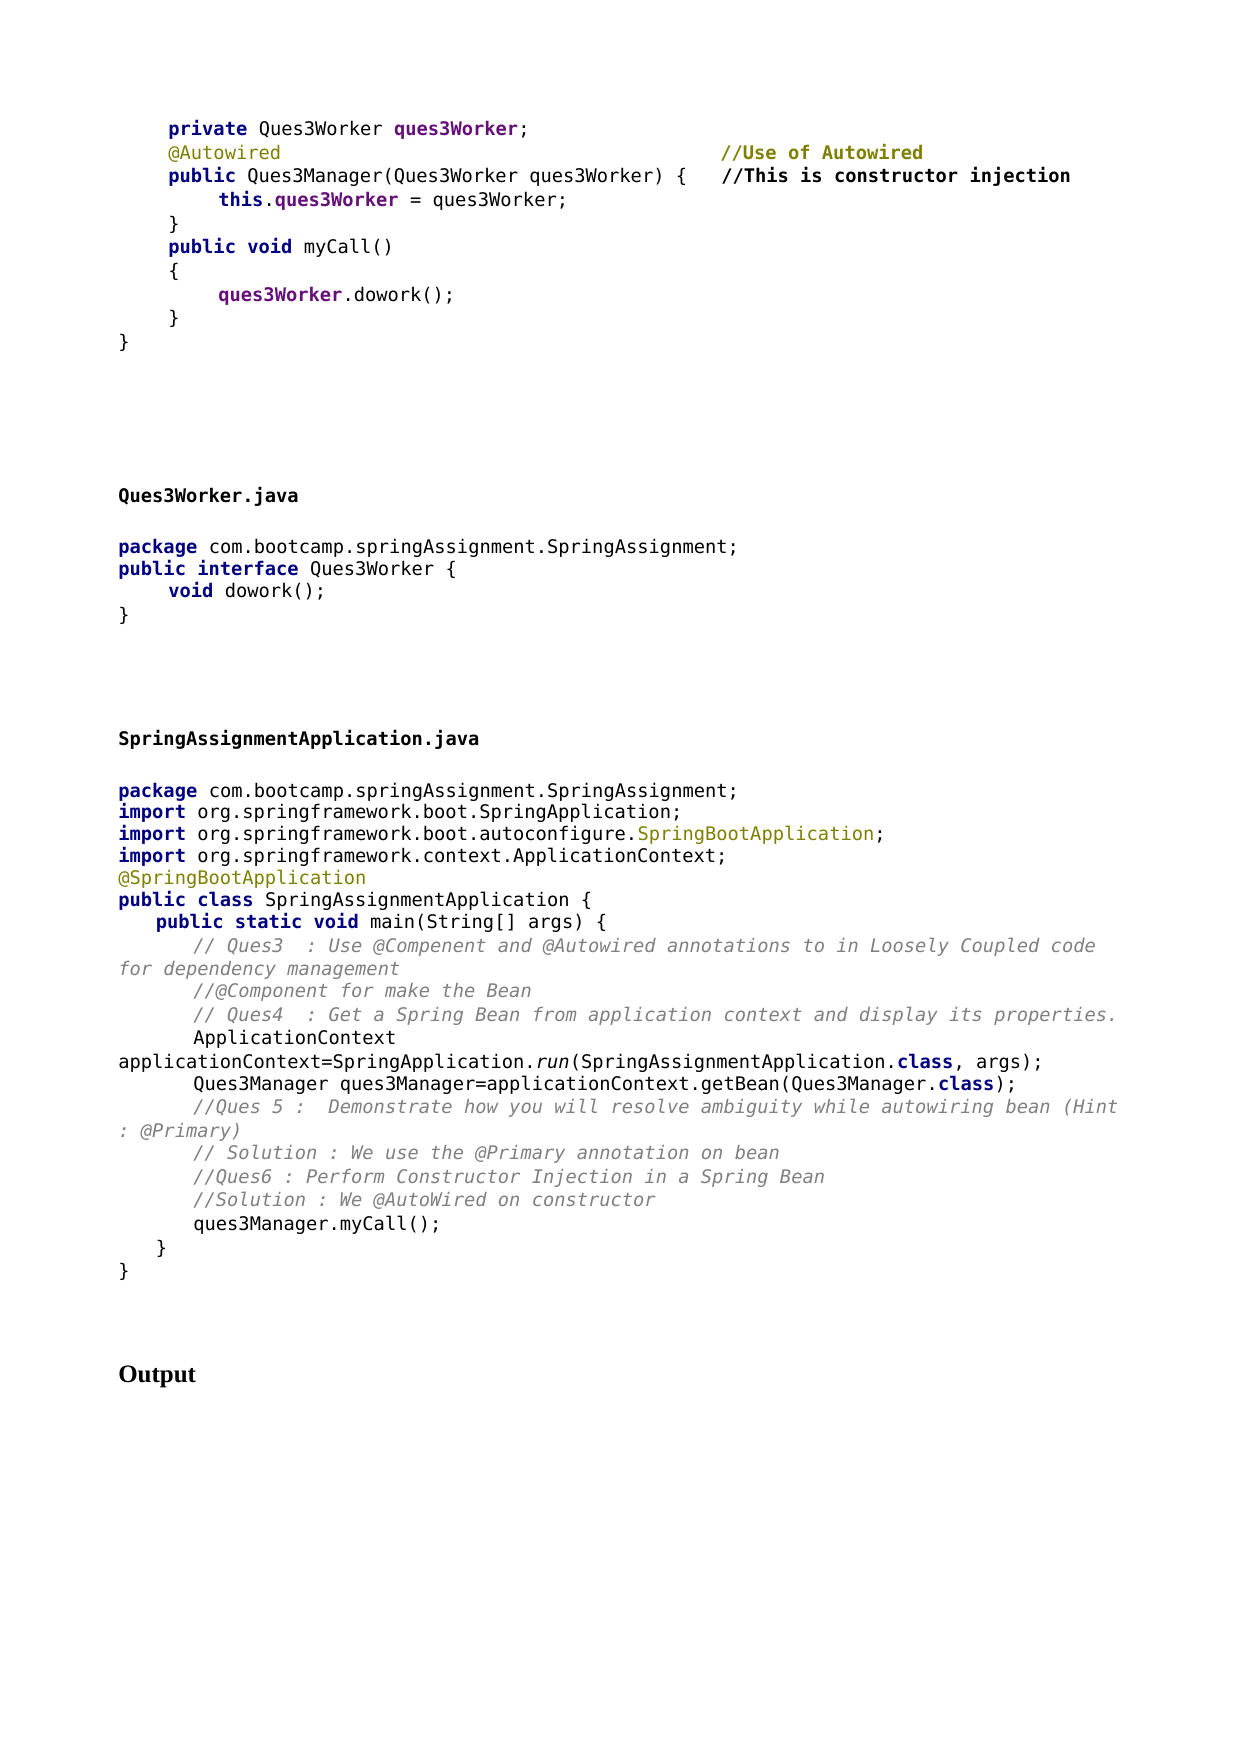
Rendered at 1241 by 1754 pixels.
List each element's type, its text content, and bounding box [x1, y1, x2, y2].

text Ques3Manager ques3Manager=applicationContext.getBean(Ques3Manager.class); [118, 1073, 1122, 1097]
text //@Component for make the Bean [118, 980, 1122, 1004]
text import org.springframework.boot.SpringApplication; [118, 802, 1122, 823]
text } [118, 213, 1122, 236]
text public interface Ques3Worker { [118, 558, 1122, 580]
text } [118, 1237, 1122, 1260]
text this.ques3Worker = ques3Worker; [118, 189, 1122, 213]
text Output [118, 1359, 1122, 1388]
text SpringAssignmentApplication.java [118, 728, 1122, 750]
text //Solution : We @AutoWired on constructor [118, 1189, 1122, 1213]
text Ques3Worker.java [118, 485, 1122, 507]
text public void myCall() [118, 236, 1122, 260]
text { [118, 260, 1122, 284]
text } [118, 307, 1122, 331]
text //Ques6 : Perform Constructor Injection in a Spring Bean [118, 1166, 1122, 1189]
text import org.springframework.boot.autoconfigure.SpringBootApplication; [118, 823, 1122, 845]
text //Ques 5 : Demonstrate how you will resolve ambiguity while autowiring bean (Hint : @Primary) [118, 1097, 1122, 1142]
text private Ques3Worker ques3Worker; [118, 118, 1122, 142]
text package com.bootcamp.springAssignment.SpringAssignment; [118, 536, 1122, 558]
text public static void main(String[] args) { [118, 911, 1122, 934]
text ApplicationContext applicationContext=SpringApplication.run(SpringAssignmentApplication.class, args); [118, 1027, 1122, 1073]
text @Autowired //Use of Autowired [118, 142, 1122, 165]
text // Solution : We use the @Primary annotation on bean [118, 1142, 1122, 1166]
text } [118, 331, 1122, 353]
text ques3Worker.dowork(); [118, 284, 1122, 307]
text package com.bootcamp.springAssignment.SpringAssignment; [118, 780, 1122, 802]
text @SpringBootApplication [118, 867, 1122, 889]
text public Ques3Manager(Ques3Worker ques3Worker) { //This is constructor injection [118, 165, 1122, 189]
text // Ques3 : Use @Compenent and @Autowired annotations to in Loosely Coupled code for dependency management [118, 934, 1122, 980]
text } [118, 604, 1122, 626]
text // Ques4 : Get a Spring Bean from application context and display its properties. [118, 1004, 1122, 1027]
text ques3Manager.myCall(); [118, 1213, 1122, 1237]
text } [118, 1260, 1122, 1282]
text import org.springframework.context.ApplicationContext; [118, 845, 1122, 867]
text public class SpringAssignmentApplication { [118, 889, 1122, 911]
text void dowork(); [118, 580, 1122, 604]
